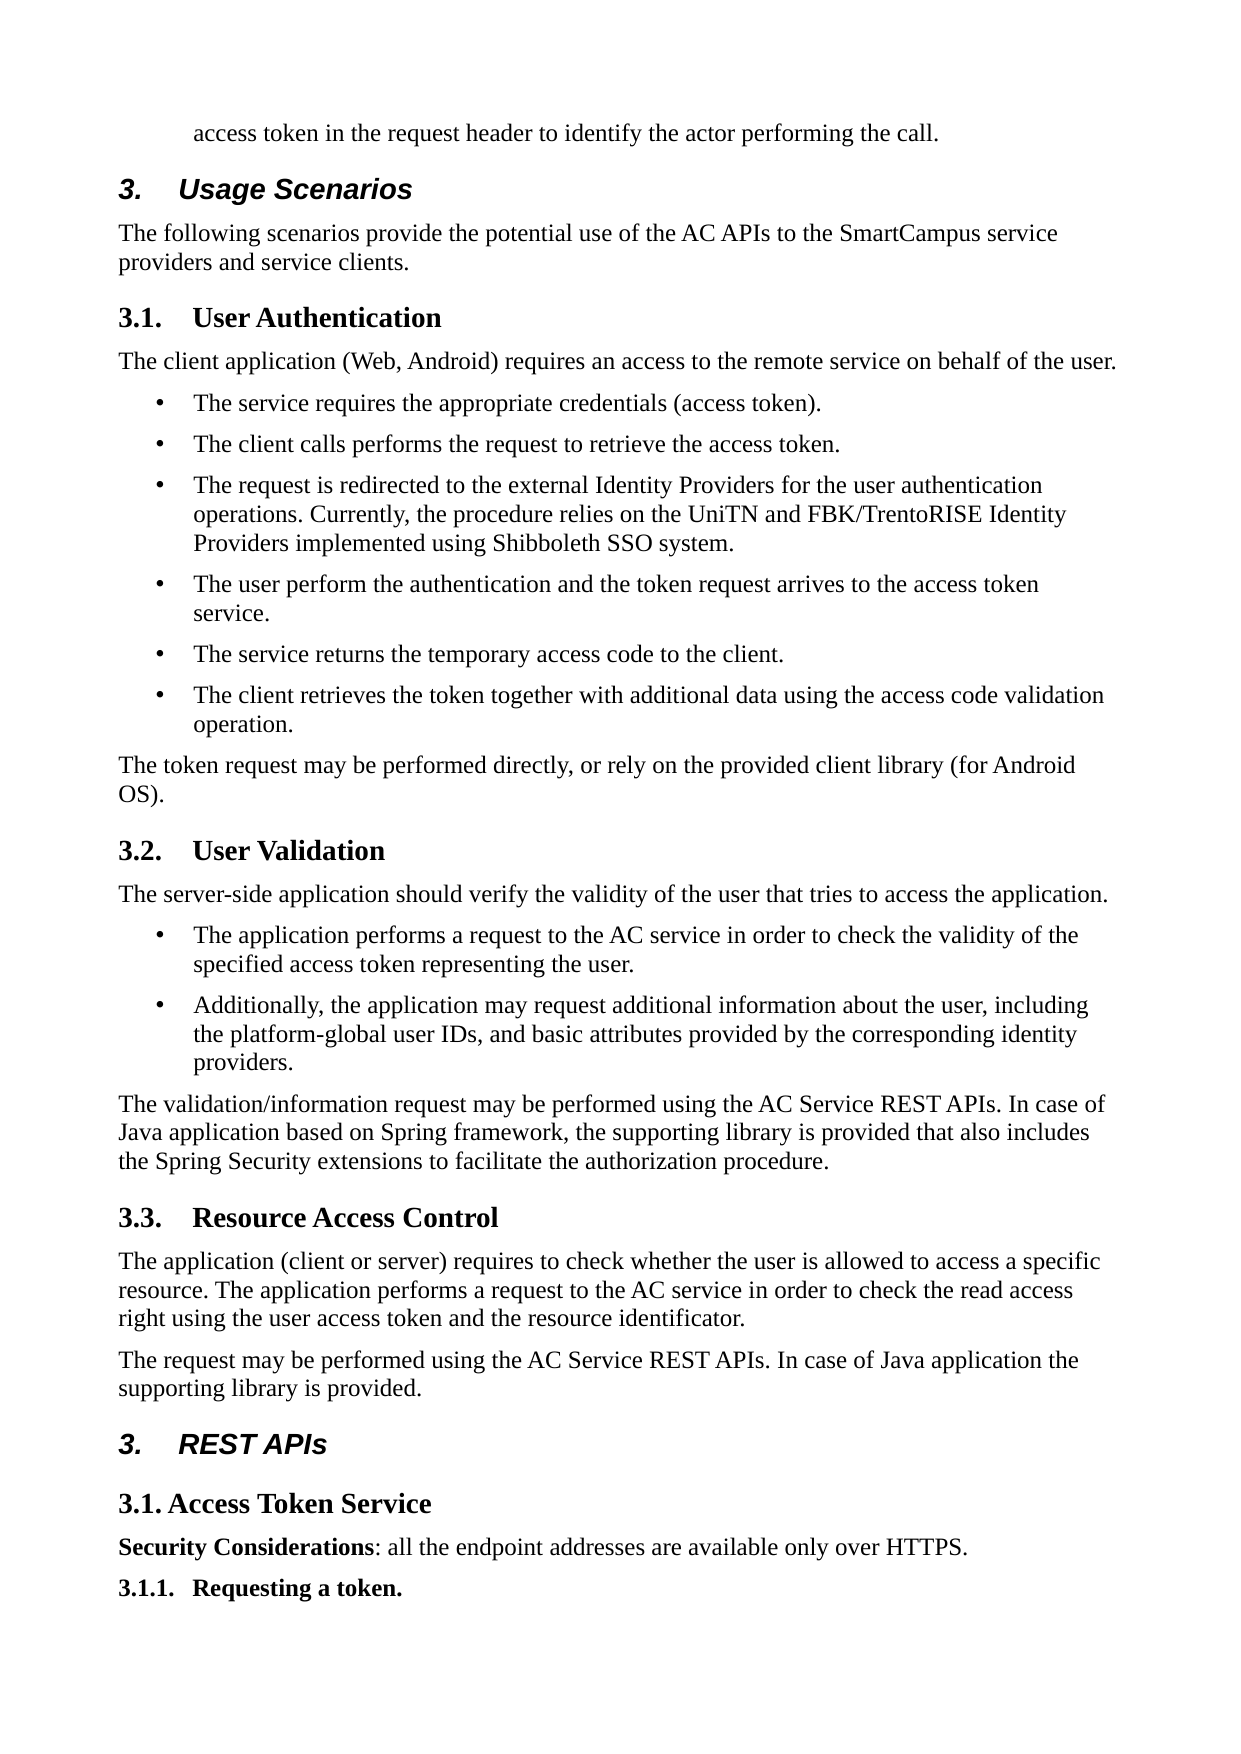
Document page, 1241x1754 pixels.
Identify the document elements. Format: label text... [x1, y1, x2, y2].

text The client application (Web, Android) requires an access to the remote service on behalf of the user. [118, 346, 1122, 375]
list The service requires the appropriate credentials (access token). [156, 388, 1122, 416]
subtitle 3. REST APIs [118, 1427, 1122, 1461]
subtitle 3.1. User Authentication [118, 300, 1122, 334]
subtitle 3.3. Resource Access Control [118, 1200, 1122, 1233]
text The server-side application should verify the validity of the user that tries to access the application. [118, 879, 1122, 907]
text The following scenarios provide the potential use of the AC APIs to the SmartCampus service providers and service clients. [118, 218, 1122, 275]
text The request may be performed using the AC Service REST APIs. In case of Java application the supporting library is provided. [118, 1345, 1122, 1402]
subtitle 3. Usage Scenarios [118, 172, 1122, 205]
list Additionally, the application may request additional information about the user, including the platform-global user IDs, and basic attributes provided by the corresponding identity providers. [156, 990, 1122, 1076]
list The client calls performs the request to retrieve the access token. [156, 429, 1122, 458]
subtitle 3.2. User Validation [118, 833, 1122, 866]
list The application performs a request to the AC service in order to check the validity of the specified access token representing the user. [156, 920, 1122, 977]
text The token request may be performed directly, or rely on the provided client library (for Android OS). [118, 750, 1122, 808]
text The validation/information request may be performed using the AC Service REST APIs. In case of Java application based on Spring framework, the supporting library is provided that also includes the Spring Security extensions to facilitate the authorization procedure. [118, 1089, 1122, 1175]
subtitle 3.1. Access Token Service [118, 1486, 1122, 1519]
list The client retrieves the token together with additional data using the access code validation operation. [156, 680, 1122, 738]
list access token in the request header to identify the actor performing the call. [156, 118, 1122, 147]
list The user perform the authentication and the token request arrives to the access token service. [156, 569, 1122, 626]
list The service returns the temporary access code to the client. [156, 639, 1122, 668]
text 3.1.1. Requesting a token. [118, 1573, 1122, 1602]
list The request is redirected to the external Identity Providers for the user authentication operations. Currently, the procedure relies on the UniTN and FBK/TrentoRISE Identity Providers implemented using Shibboleth SSO system. [156, 470, 1122, 556]
text The application (client or server) requires to check whether the user is allowed to access a specific resource. The application performs a request to the AC service in order to check the read access right using the user access token and the resource identificator. [118, 1246, 1122, 1332]
text Security Considerations: all the endpoint addresses are available only over HTTPS. [118, 1532, 1122, 1561]
